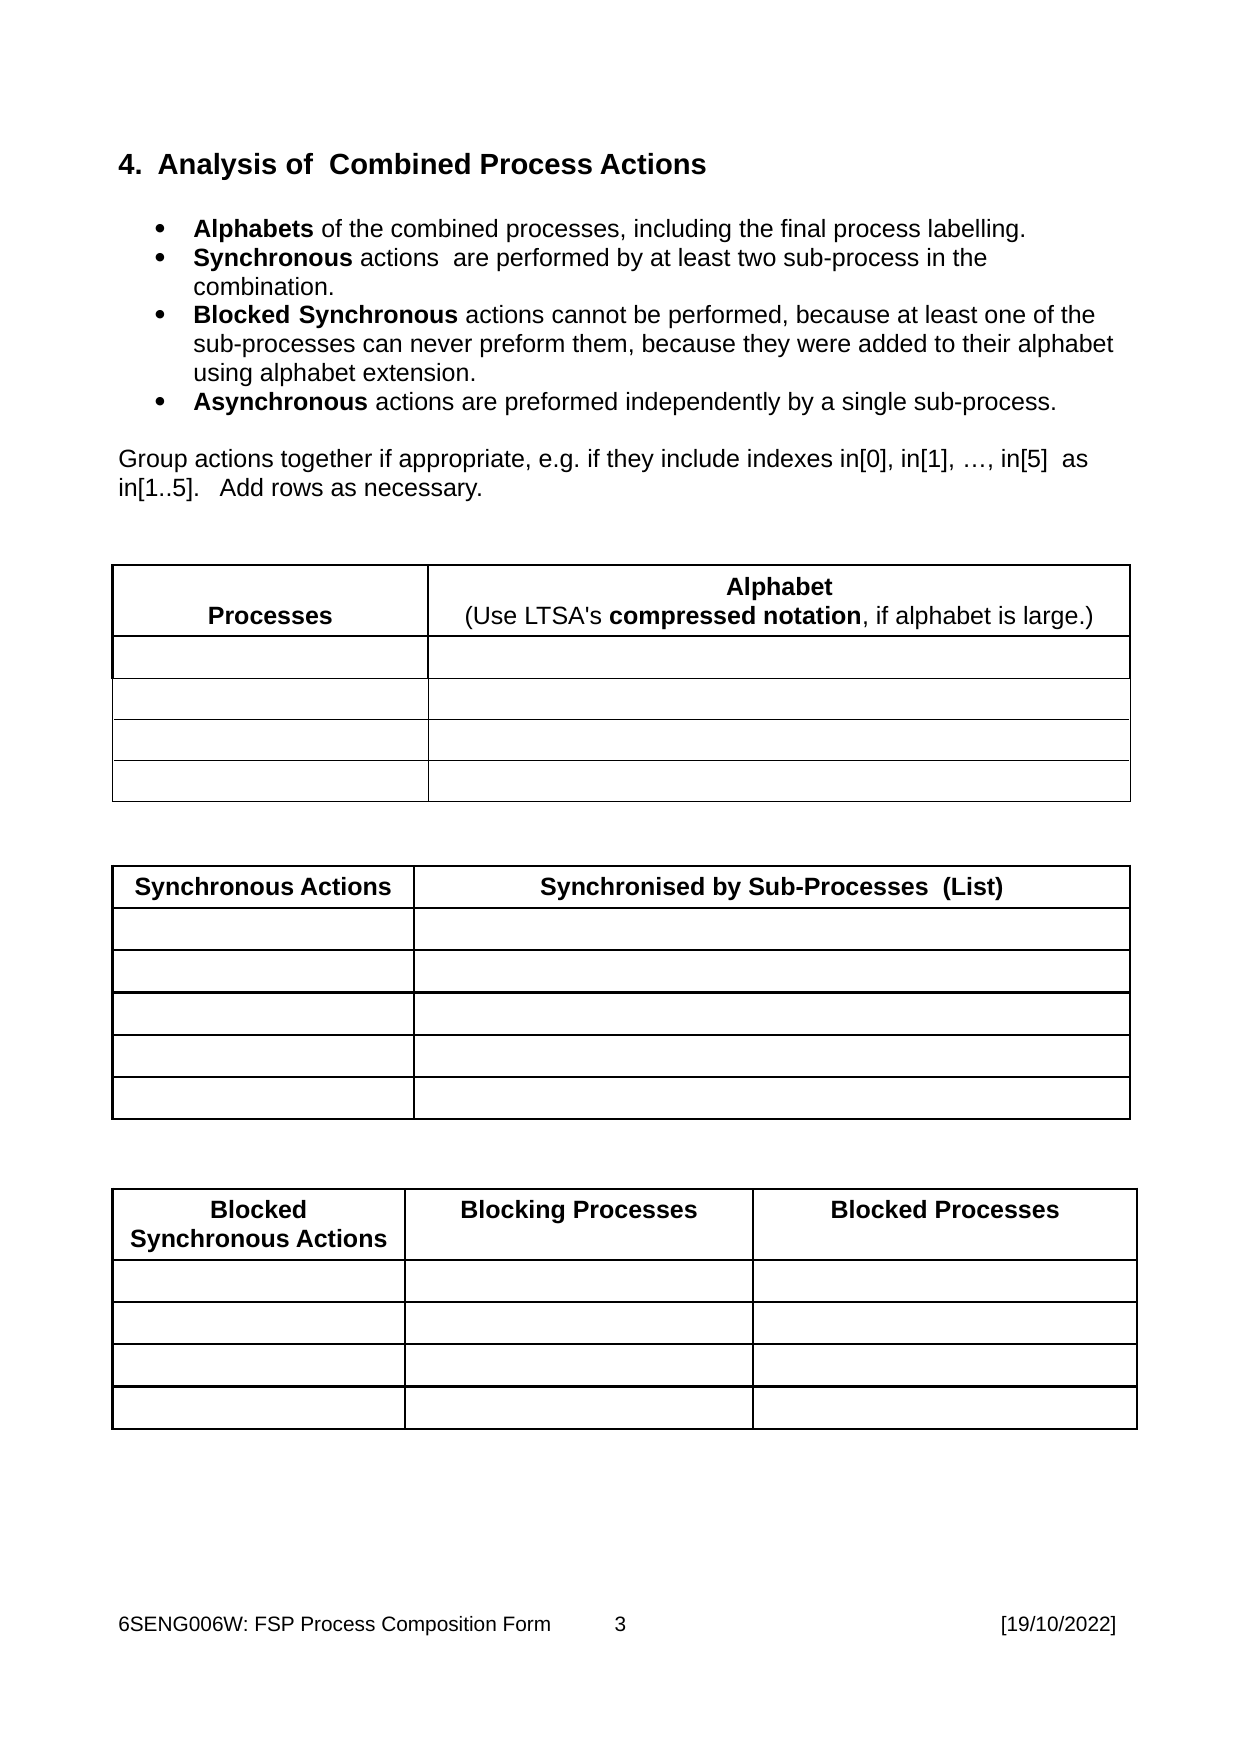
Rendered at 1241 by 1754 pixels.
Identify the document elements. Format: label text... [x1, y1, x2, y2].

table_cell [114, 1261, 404, 1301]
table_cell [114, 909, 413, 949]
table_cell [415, 951, 1129, 991]
list Alphabets of the combined processes, including the final process labelling. [156, 214, 1122, 243]
table_cell [429, 719, 1130, 760]
table_header Synchronised by Sub-Processes (List) [415, 867, 1129, 907]
table_cell [429, 679, 1130, 719]
table_cell [114, 1078, 413, 1118]
list Blocked Synchronous actions cannot be performed, because at least one of the sub-processes can never preform them, because they were added to their alphabet using alphabet extension. [156, 300, 1122, 387]
table_cell [406, 1261, 752, 1301]
table_cell [429, 637, 1129, 677]
table_cell [415, 909, 1129, 949]
table_cell [113, 719, 428, 760]
table_cell [114, 1036, 413, 1076]
table_cell [114, 994, 413, 1034]
list Asynchronous actions are preformed independently by a single sub-process. [156, 387, 1122, 416]
table_cell [415, 1078, 1129, 1118]
table_header Blocked Synchronous Actions [114, 1190, 404, 1258]
table_cell [429, 760, 1130, 801]
table_cell [406, 1303, 752, 1343]
table_cell [406, 1388, 752, 1428]
table_cell [406, 1345, 752, 1385]
table_cell [114, 951, 413, 991]
table_cell [754, 1303, 1136, 1343]
table_cell [415, 994, 1129, 1034]
list Synchronous actions are performed by at least two sub-process in the combination. [156, 243, 1122, 300]
table_cell [415, 1036, 1129, 1076]
table_cell [113, 679, 428, 719]
table_header Processes [114, 566, 427, 635]
table_header Blocking Processes [406, 1190, 752, 1258]
table_header Synchronous Actions [114, 867, 413, 907]
table_cell [114, 1345, 404, 1385]
table_header Blocked Processes [754, 1190, 1136, 1258]
table_cell [114, 1388, 404, 1428]
table_header Alphabet (Use LTSA's compressed notation, if alphabet is large.) [429, 566, 1129, 635]
table_cell [114, 637, 427, 677]
table_cell [114, 1303, 404, 1343]
text 4. Analysis of Combined Process Actions [118, 147, 1122, 180]
table_cell [754, 1345, 1136, 1385]
table_cell [754, 1388, 1136, 1428]
table_cell [754, 1261, 1136, 1301]
text Group actions together if appropriate, e.g. if they include indexes in[0], in[1], …, in[5] as in[1..5]. Add rows as necessary. [118, 444, 1122, 502]
table_cell [113, 760, 428, 801]
